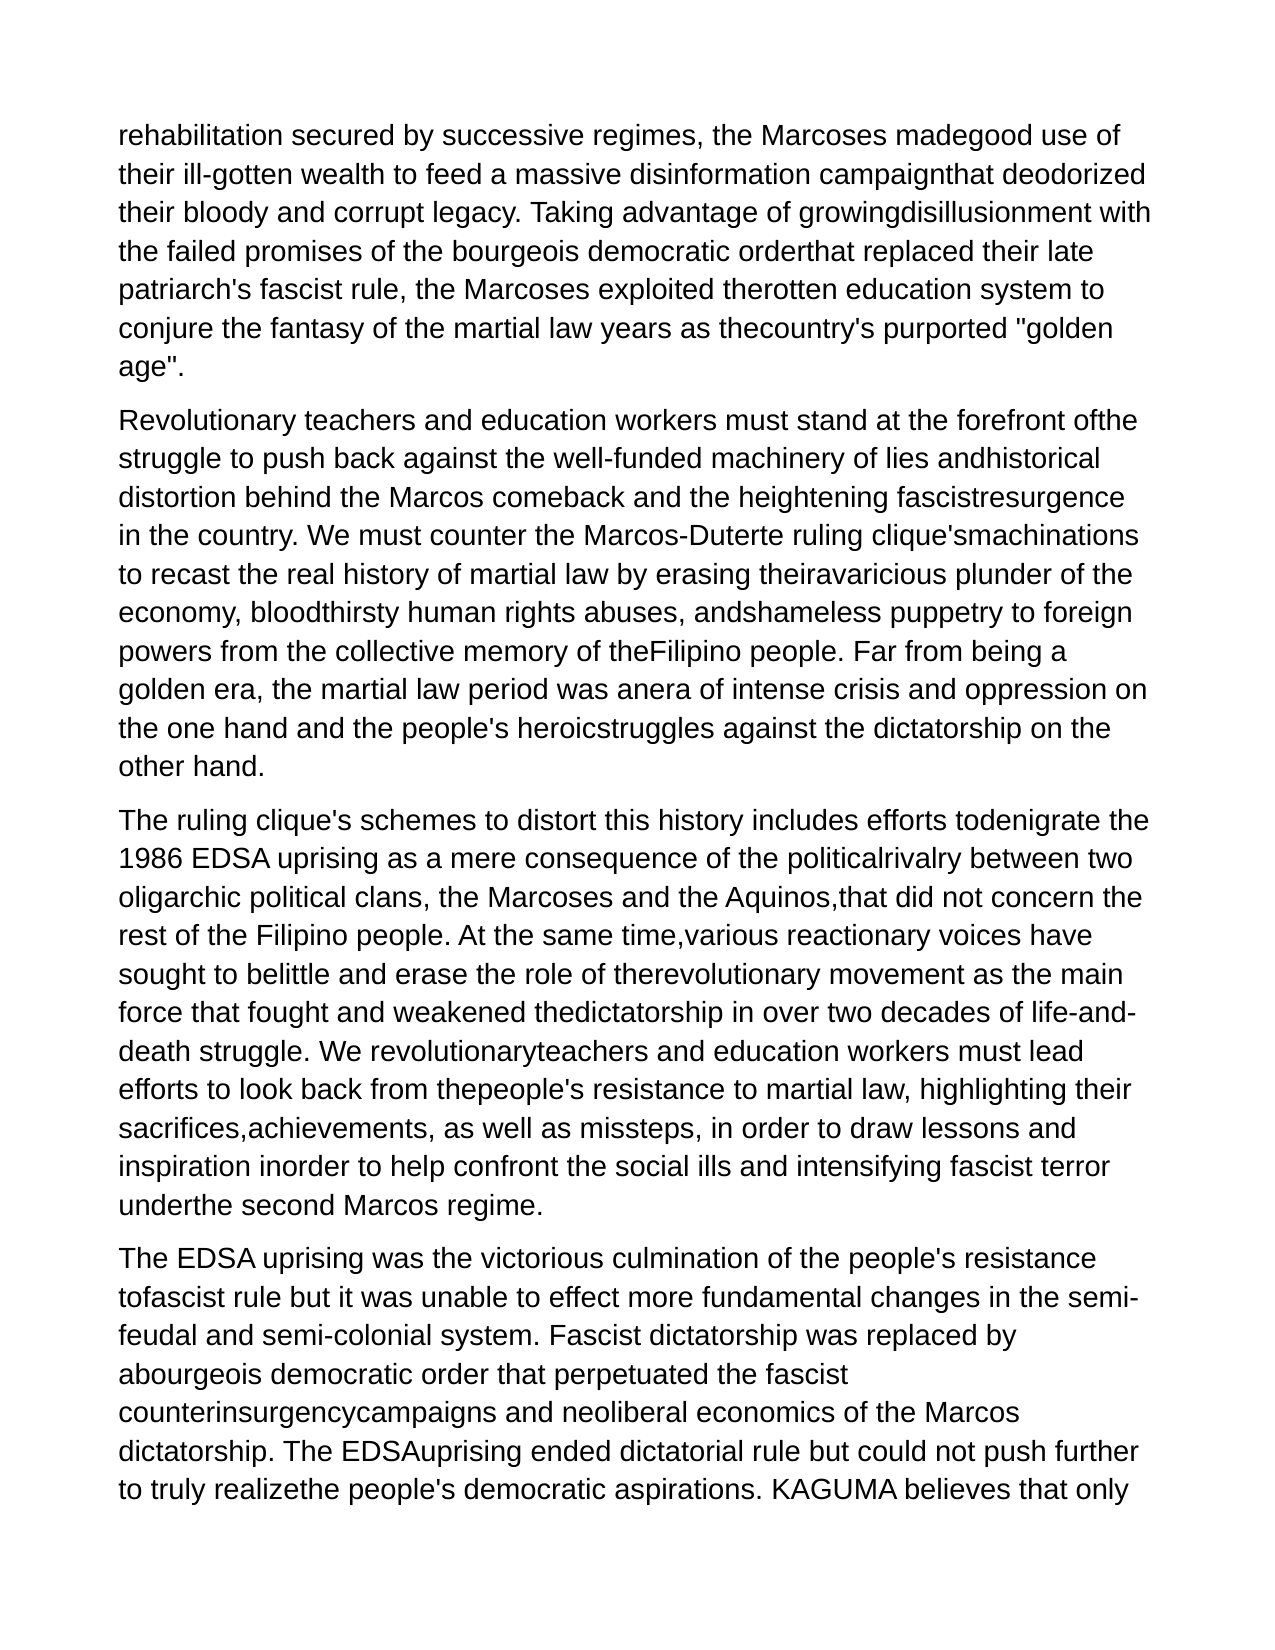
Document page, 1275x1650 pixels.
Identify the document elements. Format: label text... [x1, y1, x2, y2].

text The EDSA uprising was the victorious culmination of the people's resistance tofascist rule but it was unable to effect more fundamental changes in the semi-feudal and semi-colonial system. Fascist dictatorship was replaced by abourgeois democratic order that perpetuated the fascist counterinsurgencycampaigns and neoliberal economics of the Marcos dictatorship. The EDSAuprising ended dictatorial rule but could not push further to truly realizethe people's democratic aspirations. KAGUMA believes that only [118, 1241, 1157, 1506]
text Revolutionary teachers and education workers must stand at the forefront ofthe struggle to push back against the well-funded machinery of lies andhistorical distortion behind the Marcos comeback and the heightening fascistresurgence in the country. We must counter the Marcos-Duterte ruling clique'smachinations to recast the real history of martial law by erasing theiravaricious plunder of the economy, bloodthirsty human rights abuses, andshameless puppetry to foreign powers from the collective memory of theFilipino people. Far from being a golden era, the martial law period was anera of intense crisis and oppression on the one hand and the people's heroicstruggles against the dictatorship on the other hand. [118, 402, 1157, 783]
text rehabilitation secured by successive regimes, the Marcoses madegood use of their ill-gotten wealth to feed a massive disinformation campaignthat deodorized their bloody and corrupt legacy. Taking advantage of growingdisillusionment with the failed promises of the bourgeois democratic orderthat replaced their late patriarch's fascist rule, the Marcoses exploited therotten education system to conjure the fantasy of the martial law years as thecountry's purported "golden age". [118, 118, 1157, 383]
text The ruling clique's schemes to distort this history includes efforts todenigrate the 1986 EDSA uprising as a mere consequence of the politicalrivalry between two oligarchic political clans, the Marcoses and the Aquinos,that did not concern the rest of the Filipino people. At the same time,various reactionary voices have sought to belittle and erase the role of therevolutionary movement as the main force that fought and weakened thedictatorship in over two decades of life-and- death struggle. We revolutionaryteachers and education workers must lead efforts to look back from thepeople's resistance to martial law, highlighting their sacrifices,achievements, as well as missteps, in order to draw lessons and inspiration inorder to help confront the social ills and intensifying fascist terror underthe second Marcos regime. [118, 802, 1157, 1221]
